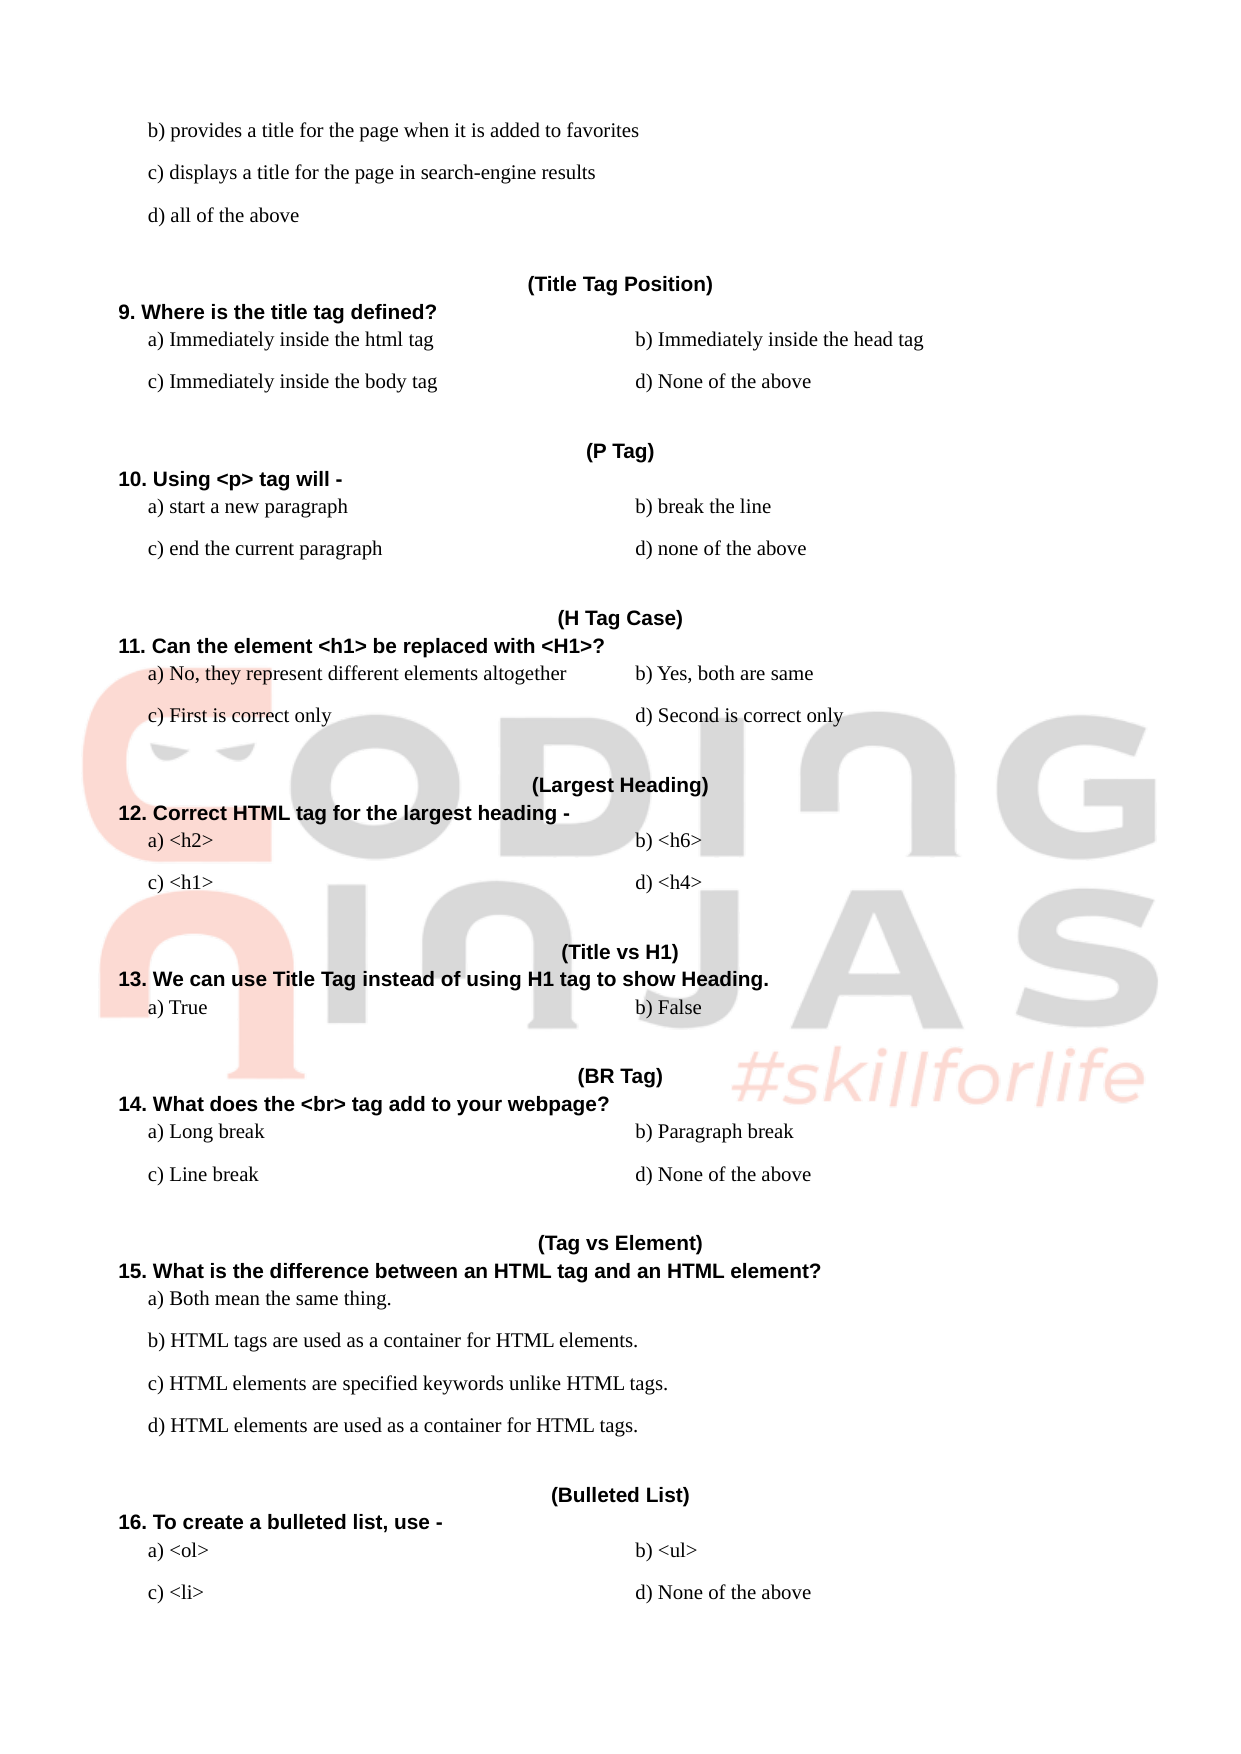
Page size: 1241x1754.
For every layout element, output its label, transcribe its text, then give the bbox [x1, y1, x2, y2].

text (Tag vs Element) [118, 1231, 1122, 1255]
text (H Tag Case) [118, 606, 1122, 630]
text c) HTML elements are specified keywords unlike HTML tags. [148, 1371, 1122, 1395]
text 13. We can use Title Tag instead of using H1 tag to show Heading. [118, 967, 1122, 991]
text c) end the current paragraph d) none of the above [148, 536, 1122, 560]
text (Title vs H1) [118, 940, 1122, 964]
text 12. Correct HTML tag for the largest heading - [118, 800, 1122, 824]
text (BR Tag) [118, 1064, 1122, 1088]
text 11. Can the element <h1> be replaced with <H1>? [118, 633, 1122, 657]
text a) start a new paragraph b) break the line [148, 494, 1122, 518]
text a) Long break b) Paragraph break [148, 1119, 1122, 1143]
text 9. Where is the title tag defined? [118, 300, 1122, 324]
text (Largest Heading) [118, 773, 1122, 797]
text a) <h2> b) <h6> [148, 828, 1122, 852]
text c) Immediately inside the body tag d) None of the above [148, 369, 1122, 393]
text 10. Using <p> tag will - [118, 467, 1122, 491]
text b) HTML tags are used as a container for HTML elements. [148, 1328, 1122, 1352]
text b) provides a title for the page when it is added to favorites [148, 118, 1122, 142]
text 15. What is the difference between an HTML tag and an HTML element? [118, 1259, 1122, 1283]
text c) <li> d) None of the above [148, 1580, 1122, 1604]
text (Title Tag Position) [118, 272, 1122, 296]
text a) True b) False [148, 995, 1122, 1019]
text (Bulleted List) [118, 1482, 1122, 1506]
text 14. What does the <br> tag add to your webpage? [118, 1092, 1122, 1116]
text a) Immediately inside the html tag b) Immediately inside the head tag [148, 327, 1122, 351]
text c) Line break d) None of the above [148, 1162, 1122, 1186]
text a) Both mean the same thing. [148, 1286, 1122, 1310]
text d) HTML elements are used as a container for HTML tags. [148, 1413, 1122, 1437]
text a) No, they represent different elements altogether b) Yes, both are same [148, 661, 1122, 685]
text c) displays a title for the page in search-engine results [148, 160, 1122, 184]
text a) <ol> b) <ul> [148, 1537, 1122, 1562]
text c) First is correct only d) Second is correct only [148, 703, 1122, 727]
text c) <h1> d) <h4> [148, 870, 1122, 894]
text d) all of the above [148, 202, 1122, 227]
text 16. To create a bulleted list, use - [118, 1510, 1122, 1534]
text (P Tag) [118, 439, 1122, 463]
